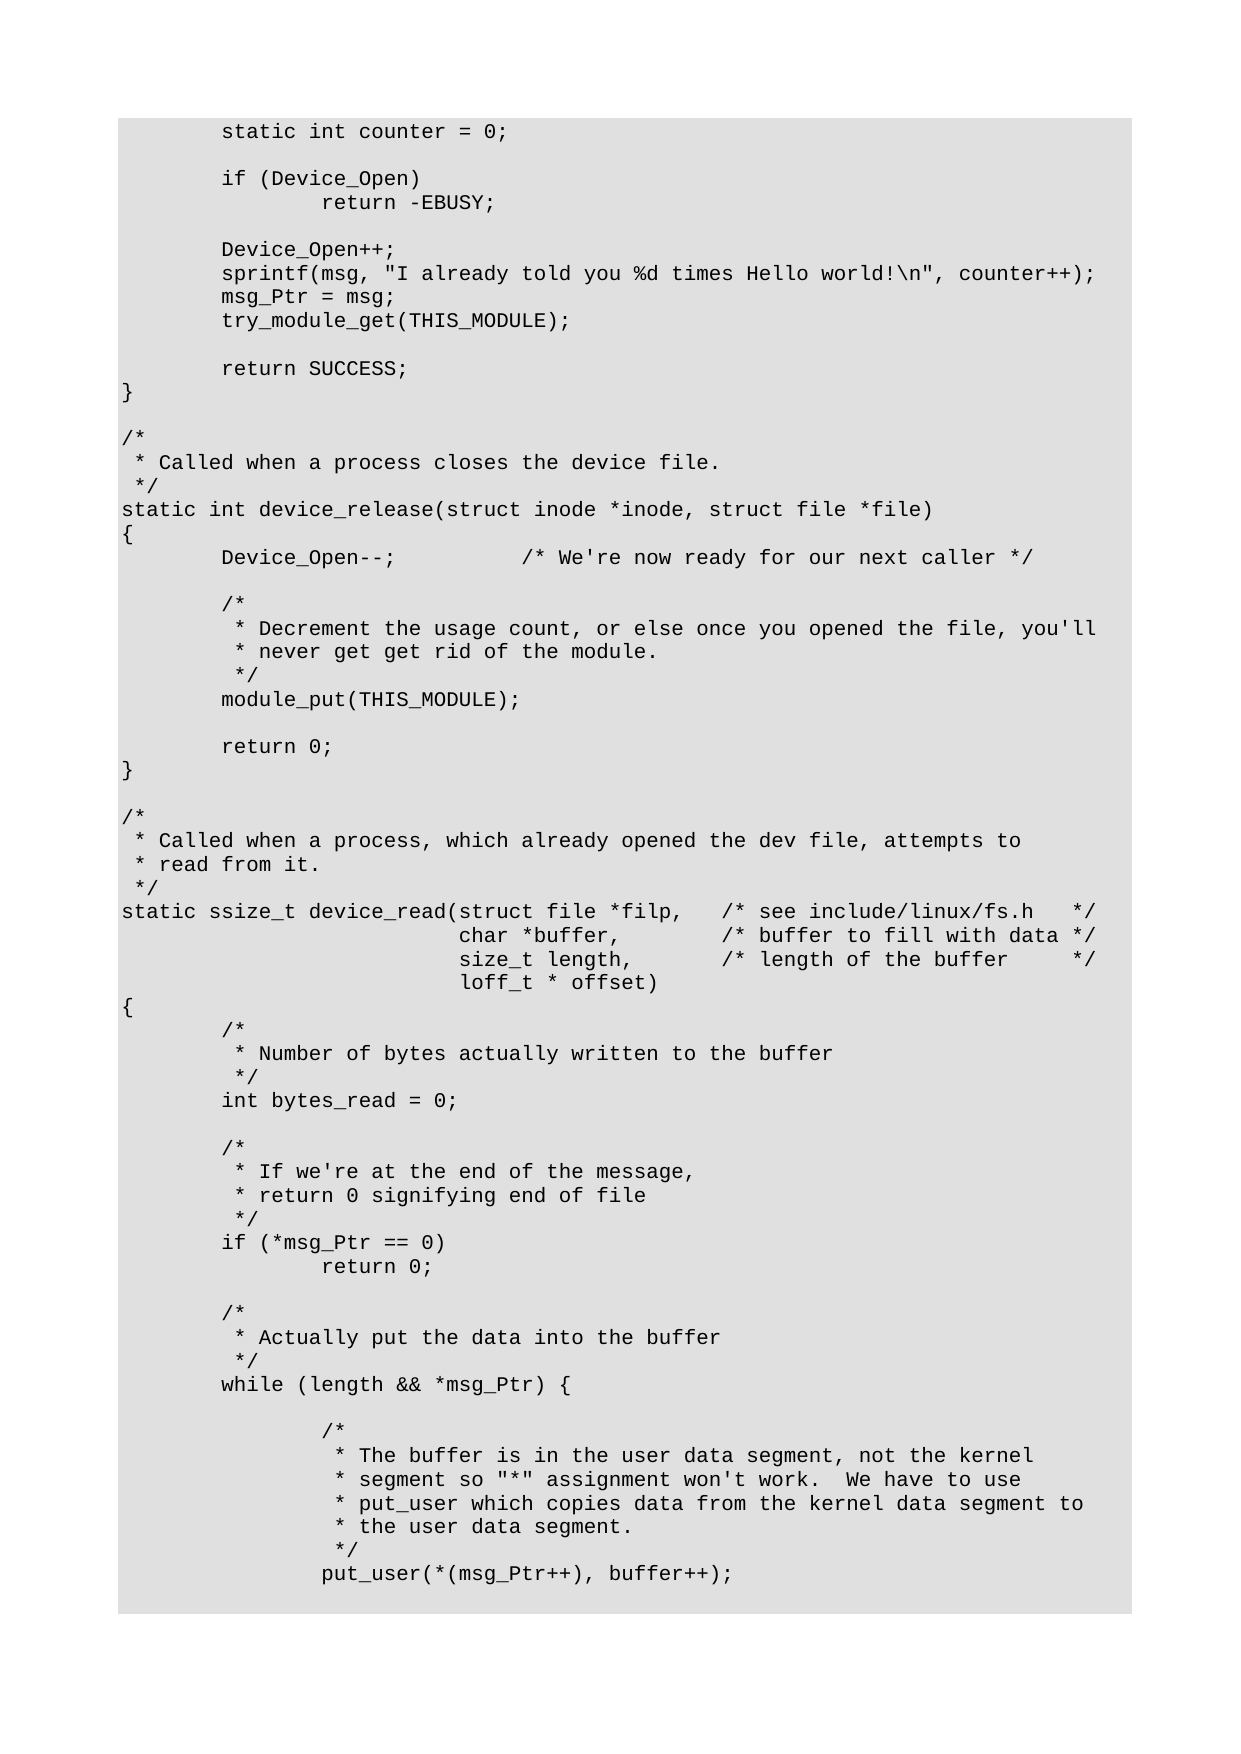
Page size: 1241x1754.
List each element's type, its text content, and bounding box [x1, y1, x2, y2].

table_header static int counter = 0; if (Device_Open) return -EBUSY; Device_Open++; sprintf(msg, "I already told you %d times Hello world!\n", counter++); msg_Ptr = msg; try_module_get(THIS_MODULE); return SUCCESS; } /* * Called when a process closes the device file. */ static int device_release(struct inode *inode, struct file *file) { Device_Open--; /* We're now ready for our next caller */ /* * Decrement the usage count, or else once you opened the file, you'll * never get get rid of the module. */ module_put(THIS_MODULE); return 0; } /* * Called when a process, which already opened the dev file, attempts to * read from it. */ static ssize_t device_read(struct file *filp, /* see include/linux/fs.h */ char *buffer, /* buffer to fill with data */ size_t length, /* length of the buffer */ loff_t * offset) { /* * Number of bytes actually written to the buffer */ int bytes_read = 0; /* * If we're at the end of the message, * return 0 signifying end of file */ if (*msg_Ptr == 0) return 0; /* * Actually put the data into the buffer */ while (length && *msg_Ptr) { /* * The buffer is in the user data segment, not the kernel * segment so "*" assignment won't work. We have to use * put_user which copies data from the kernel data segment to * the user data segment. */ put_user(*(msg_Ptr++), buffer++); [118, 118, 1132, 1614]
